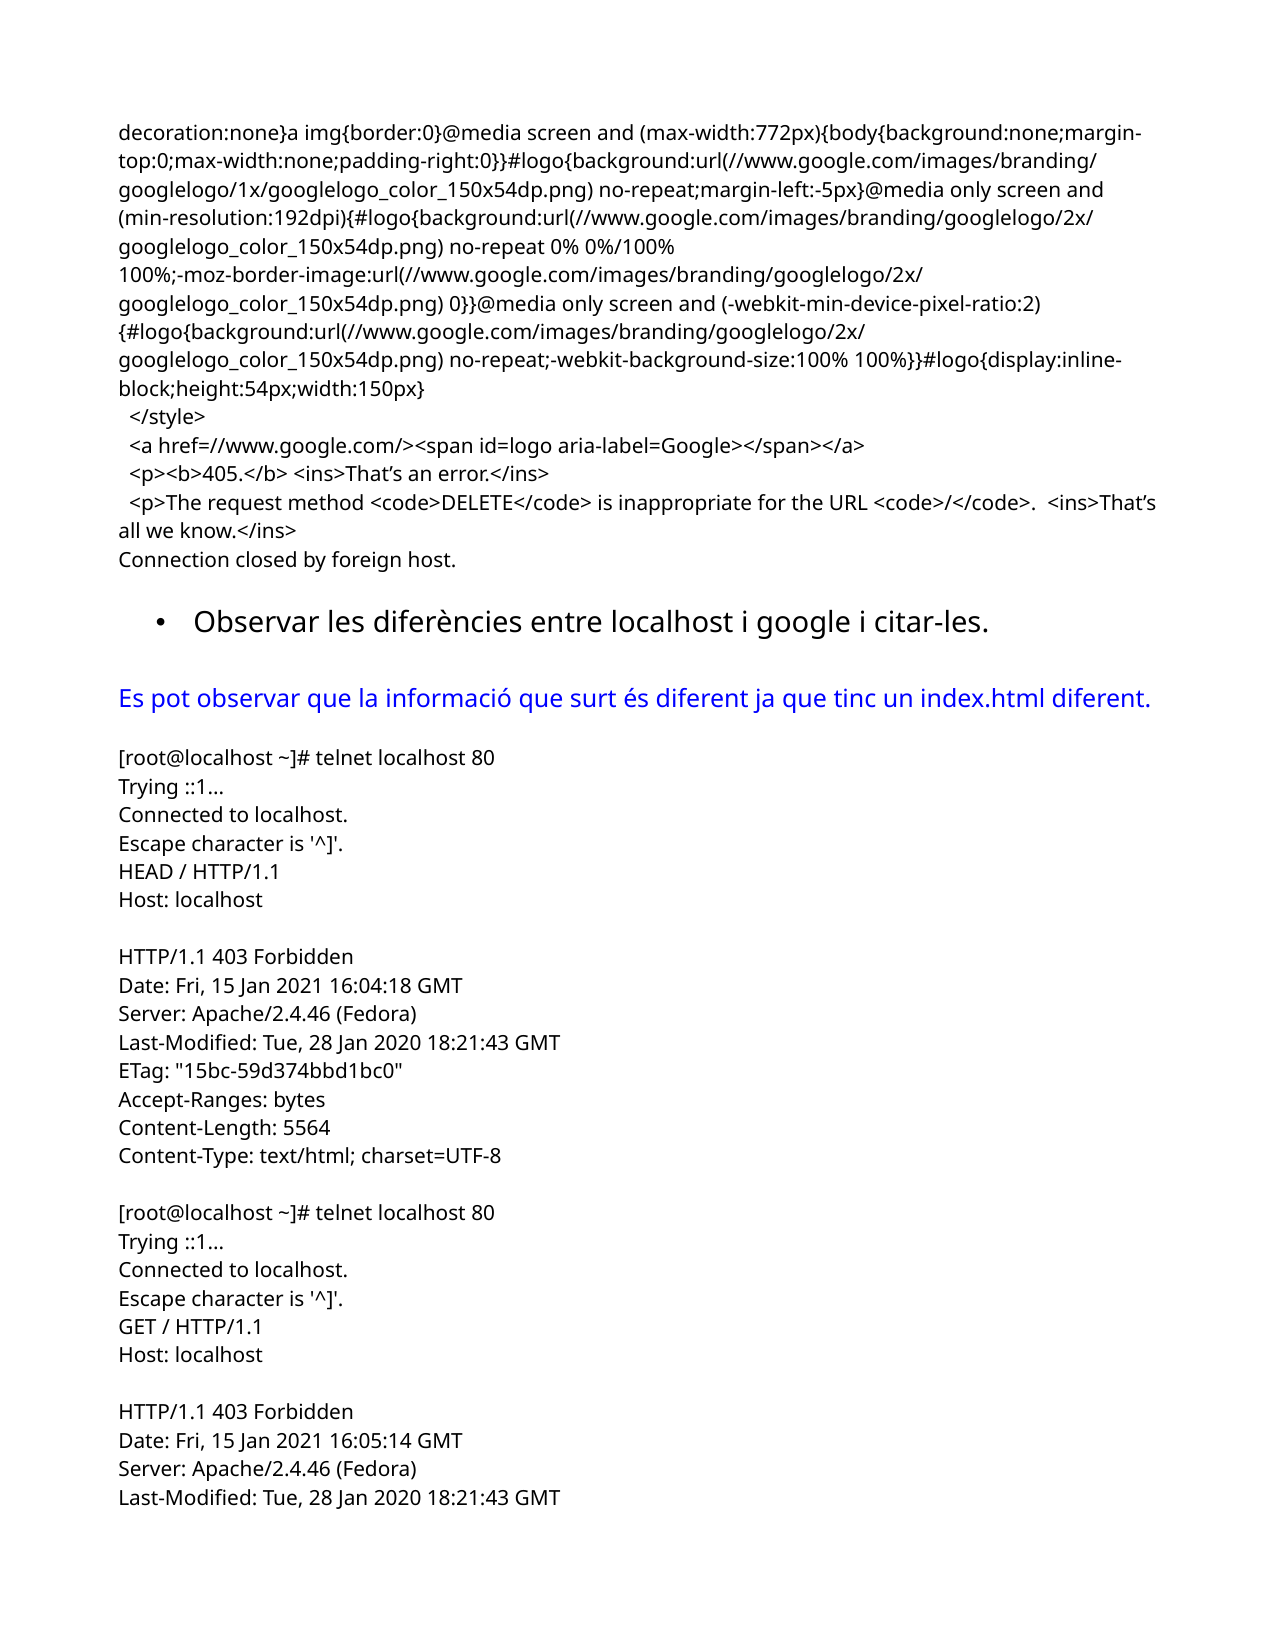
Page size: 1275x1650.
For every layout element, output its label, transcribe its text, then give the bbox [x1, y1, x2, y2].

text <p><b>405.</b> <ins>That’s an error.</ins> [118, 459, 1157, 488]
text <p>The request method <code>DELETE</code> is inappropriate for the URL <code>/</code>. <ins>That’s all we know.</ins> [118, 488, 1157, 545]
text decoration:none}a img{border:0}@media screen and (max-width:772px){body{background:none;margin-top:0;max-width:none;padding-right:0}}#logo{background:url(//www.google.com/images/branding/googlelogo/1x/googlelogo_color_150x54dp.png) no-repeat;margin-left:-5px}@media only screen and (min-resolution:192dpi){#logo{background:url(//www.google.com/images/branding/googlelogo/2x/googlelogo_color_150x54dp.png) no-repeat 0% 0%/100% 100%;-moz-border-image:url(//www.google.com/images/branding/googlelogo/2x/googlelogo_color_150x54dp.png) 0}}@media only screen and (-webkit-min-device-pixel-ratio:2){#logo{background:url(//www.google.com/images/branding/googlelogo/2x/googlelogo_color_150x54dp.png) no-repeat;-webkit-background-size:100% 100%}}#logo{display:inline-block;height:54px;width:150px} [118, 118, 1157, 402]
text [root@localhost ~]# telnet localhost 80 [118, 1198, 1157, 1227]
text [root@localhost ~]# telnet localhost 80 [118, 743, 1157, 772]
text Date: Fri, 15 Jan 2021 16:05:14 GMT [118, 1426, 1157, 1454]
text Server: Apache/2.4.46 (Fedora) [118, 999, 1157, 1028]
text Content-Type: text/html; charset=UTF-8 [118, 1142, 1157, 1170]
text GET / HTTP/1.1 [118, 1312, 1157, 1341]
text Escape character is '^]'. [118, 829, 1157, 857]
text <a href=//www.google.com/><span id=logo aria-label=Google></span></a> [118, 431, 1157, 459]
text Last-Modified: Tue, 28 Jan 2020 18:21:43 GMT [118, 1028, 1157, 1056]
text HTTP/1.1 403 Forbidden [118, 942, 1157, 971]
list Observar les diferències entre localhost i google i citar-les. [156, 602, 1157, 641]
text Date: Fri, 15 Jan 2021 16:04:18 GMT [118, 971, 1157, 999]
text Server: Apache/2.4.46 (Fedora) [118, 1454, 1157, 1483]
text </style> [118, 402, 1157, 431]
text Connected to localhost. [118, 800, 1157, 829]
text HTTP/1.1 403 Forbidden [118, 1397, 1157, 1426]
text Host: localhost [118, 886, 1157, 914]
text Connection closed by foreign host. [118, 545, 1157, 573]
text Accept-Ranges: bytes [118, 1085, 1157, 1113]
text Connected to localhost. [118, 1255, 1157, 1284]
text Es pot observar que la informació que surt és diferent ja que tinc un index.html diferent. [118, 681, 1157, 715]
text ETag: "15bc-59d374bbd1bc0" [118, 1056, 1157, 1085]
text Last-Modified: Tue, 28 Jan 2020 18:21:43 GMT [118, 1483, 1157, 1511]
text Escape character is '^]'. [118, 1284, 1157, 1312]
text HEAD / HTTP/1.1 [118, 857, 1157, 886]
text Trying ::1... [118, 772, 1157, 800]
text Trying ::1... [118, 1227, 1157, 1255]
text Host: localhost [118, 1341, 1157, 1369]
text Content-Length: 5564 [118, 1113, 1157, 1142]
